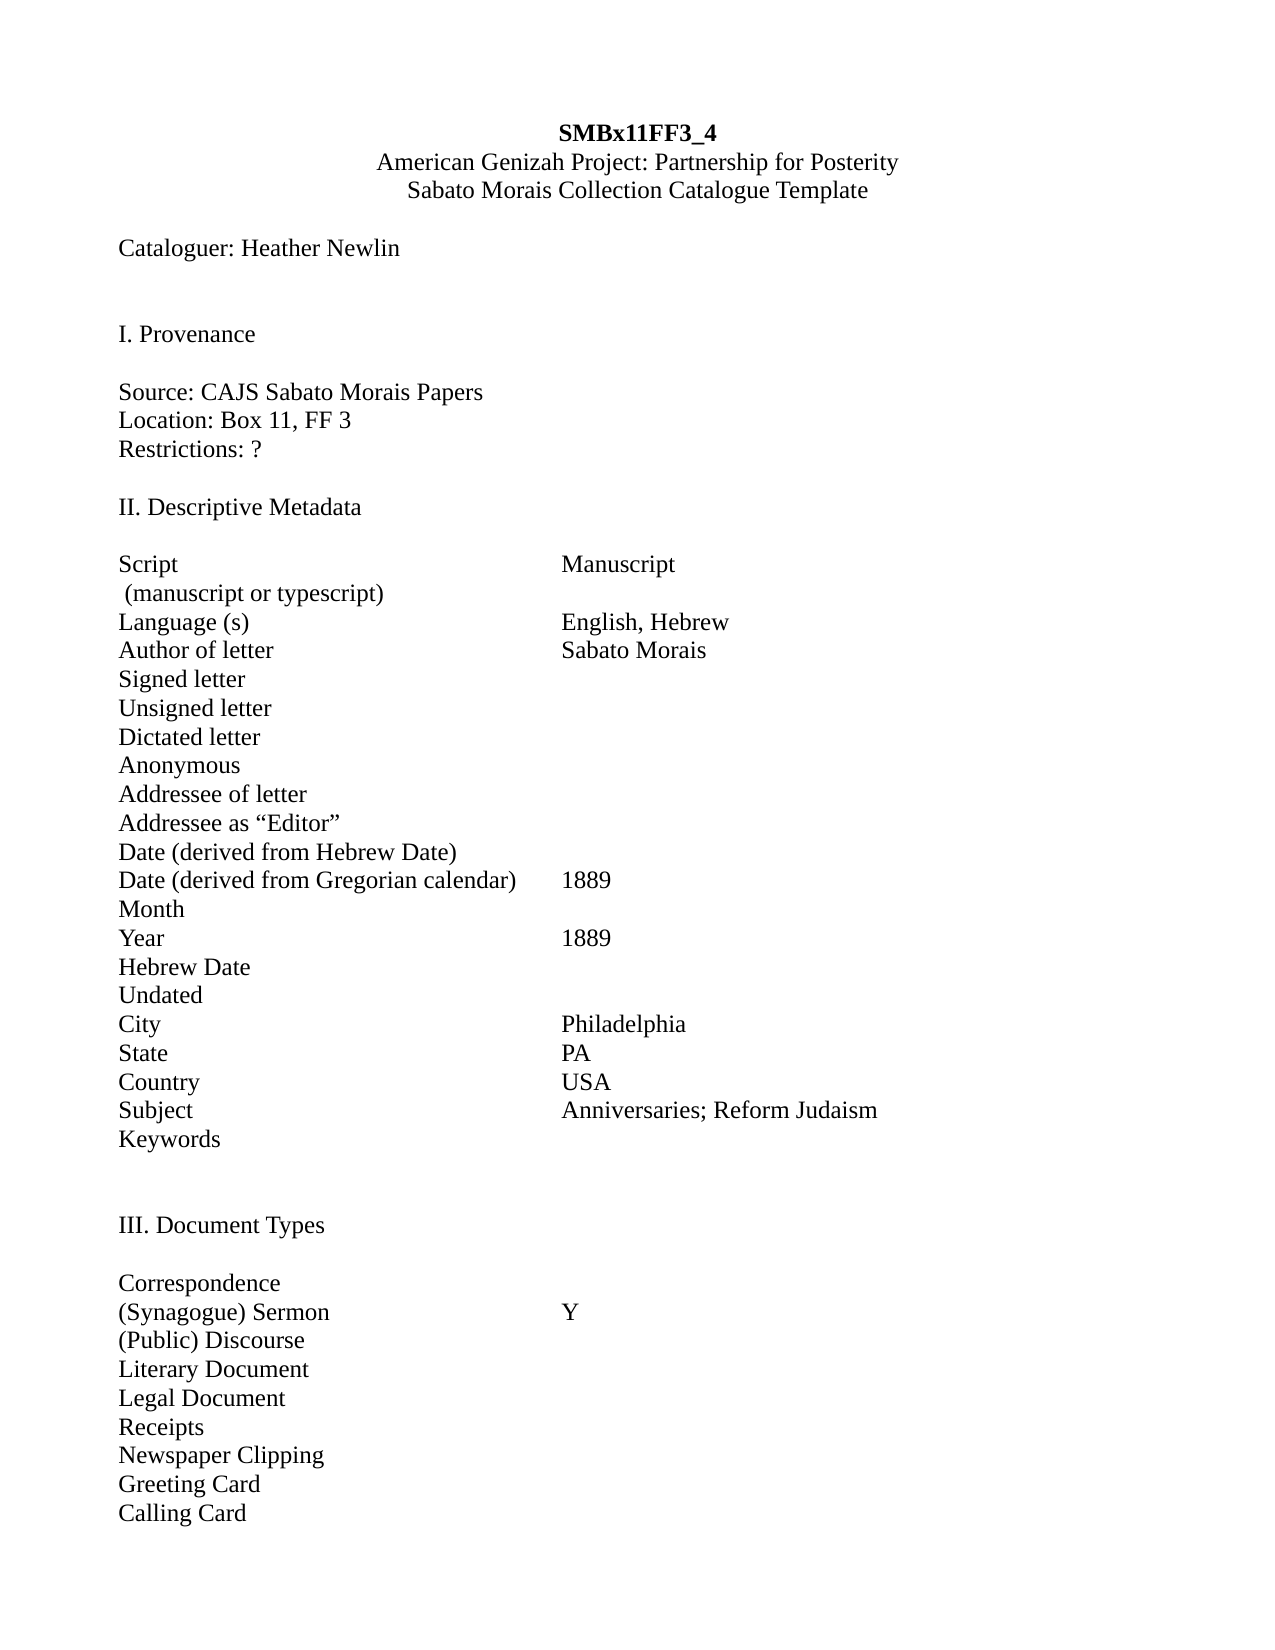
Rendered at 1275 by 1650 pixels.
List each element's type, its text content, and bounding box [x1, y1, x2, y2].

text Dictated letter [118, 722, 1157, 751]
text Receipts [118, 1412, 1157, 1441]
text (Synagogue) Sermon Y [118, 1297, 1157, 1326]
text (manuscript or typescript) [118, 578, 1157, 607]
text Sabato Morais Collection Catalogue Template [118, 176, 1157, 204]
text Author of letter Sabato Morais [118, 636, 1157, 664]
text Cataloguer: Heather Newlin [118, 233, 1157, 262]
text II. Descriptive Metadata [118, 492, 1157, 521]
text Calling Card [118, 1498, 1157, 1527]
text Month [118, 894, 1157, 923]
text Keywords [118, 1124, 1157, 1153]
text American Genizah Project: Partnership for Posterity [118, 147, 1157, 176]
text Script Manuscript [118, 549, 1157, 578]
text Subject Anniversaries; Reform Judaism [118, 1096, 1157, 1124]
text Legal Document [118, 1383, 1157, 1412]
text Restrictions: ? [118, 434, 1157, 463]
text Source: CAJS Sabato Morais Papers [118, 377, 1157, 406]
text Greeting Card [118, 1469, 1157, 1498]
text I. Provenance [118, 319, 1157, 348]
text Date (derived from Gregorian calendar) 1889 [118, 866, 1157, 894]
text Undated [118, 981, 1157, 1009]
text Location: Box 11, FF 3 [118, 406, 1157, 434]
text Literary Document [118, 1354, 1157, 1383]
text Date (derived from Hebrew Date) [118, 837, 1157, 866]
text Addressee of letter [118, 779, 1157, 808]
text Country USA [118, 1067, 1157, 1096]
text Signed letter [118, 664, 1157, 693]
text (Public) Discourse [118, 1326, 1157, 1354]
text City Philadelphia [118, 1009, 1157, 1038]
text Correspondence [118, 1268, 1157, 1297]
text Hebrew Date [118, 952, 1157, 981]
text Language (s) English, Hebrew [118, 607, 1157, 636]
text State PA [118, 1038, 1157, 1067]
text III. Document Types [118, 1211, 1157, 1239]
text Addressee as “Editor” [118, 808, 1157, 837]
text Newspaper Clipping [118, 1441, 1157, 1469]
text Anonymous [118, 751, 1157, 779]
text Unsigned letter [118, 693, 1157, 722]
text Year 1889 [118, 923, 1157, 952]
text SMBx11FF3_4 [118, 118, 1157, 147]
